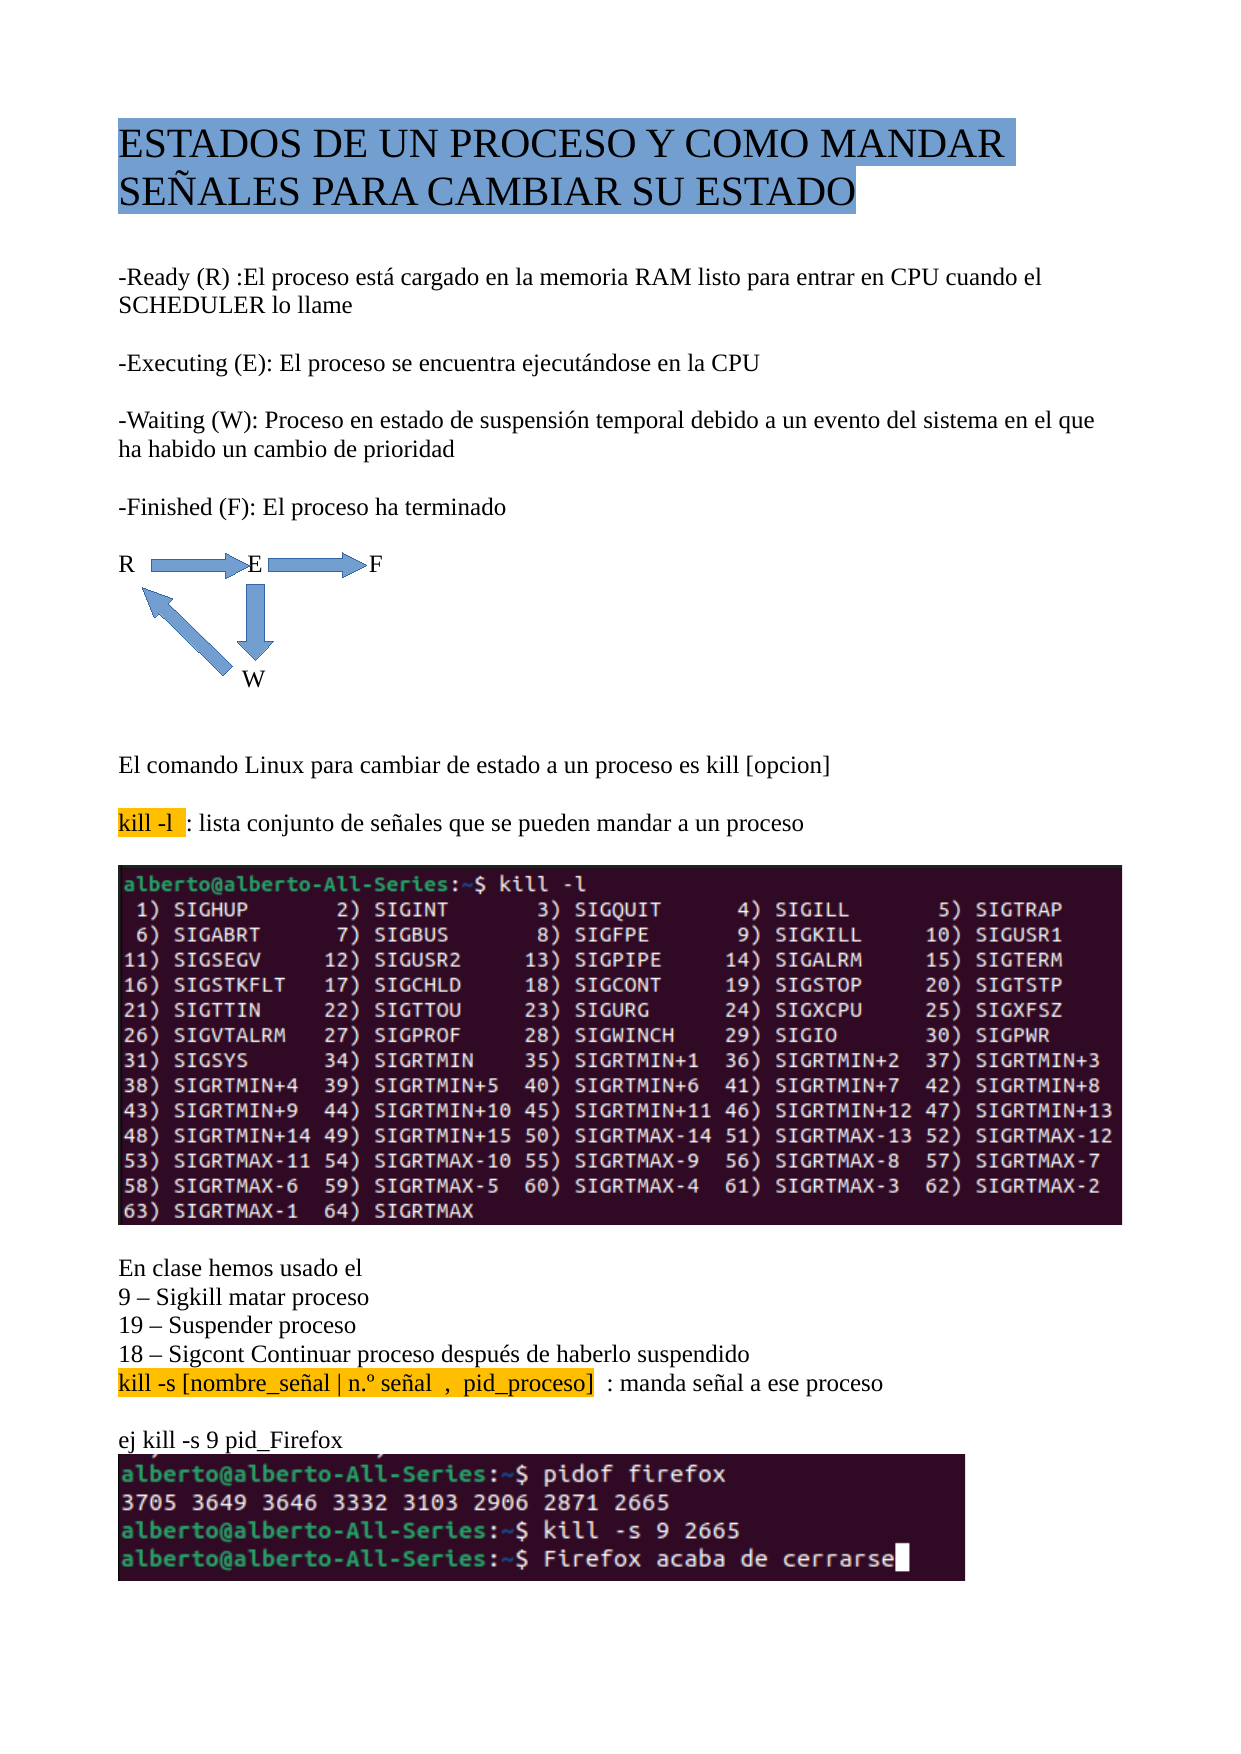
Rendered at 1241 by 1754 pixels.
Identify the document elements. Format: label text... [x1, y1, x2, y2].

text 18 – Sigcont Continuar proceso después de haberlo suspendido [118, 1339, 1122, 1368]
text kill -s [nombre_señal | n.º señal , pid_proceso] : manda señal a ese proceso [118, 1368, 1122, 1397]
text 9 – Sigkill matar proceso [118, 1282, 1122, 1311]
text ej kill -s 9 pid_Firefox [118, 1426, 1122, 1454]
text -Executing (E): El proceso se encuentra ejecutándose en la CPU [118, 348, 1122, 377]
text En clase hemos usado el [118, 1253, 1122, 1282]
picture [118, 1454, 965, 1581]
text -Finished (F): El proceso ha terminado [118, 492, 1122, 521]
text El comando Linux para cambiar de estado a un proceso es kill [opcion] [118, 751, 1122, 779]
text -Ready (R) :El proceso está cargado en la memoria RAM listo para entrar en CPU cuando el SCHEDULER lo llame [118, 262, 1122, 319]
text 19 – Suspender proceso [118, 1311, 1122, 1339]
text W [118, 664, 1122, 693]
text R E F [118, 549, 1122, 578]
text -Waiting (W): Proceso en estado de suspensión temporal debido a un evento del sistema en el que ha habido un cambio de prioridad [118, 406, 1122, 463]
text kill -l : lista conjunto de señales que se pueden mandar a un proceso [118, 808, 1122, 837]
picture [118, 865, 1123, 1225]
text ESTADOS DE UN PROCESO Y COMO MANDAR SEÑALES PARA CAMBIAR SU ESTADO [118, 118, 1122, 214]
